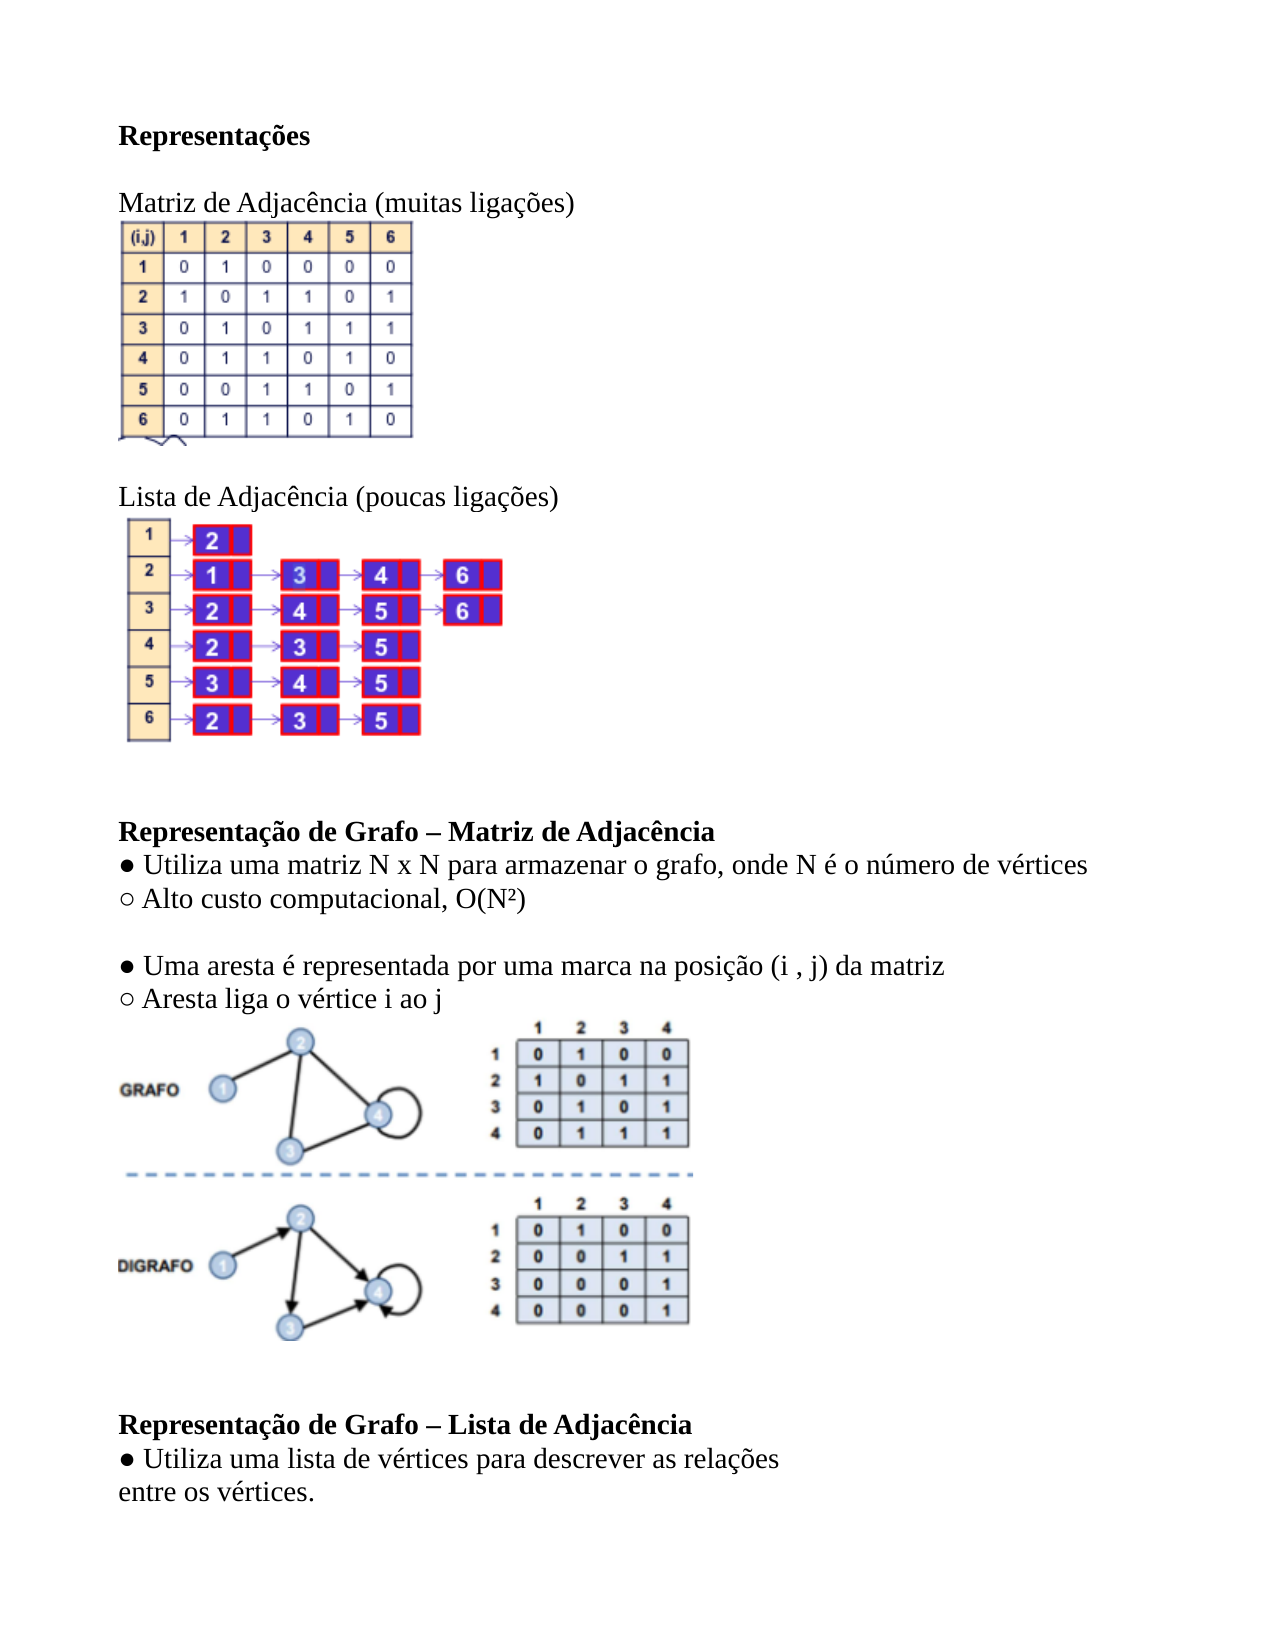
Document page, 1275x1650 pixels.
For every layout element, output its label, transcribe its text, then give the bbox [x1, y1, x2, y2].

text Lista de Adjacência (poucas ligações) [118, 479, 1157, 512]
text ● Utiliza uma matriz N x N para armazenar o grafo, onde N é o número de vértices [118, 847, 1157, 881]
text Representação de Grafo – Lista de Adjacência [118, 1407, 1157, 1441]
text ○ Alto custo computacional, O(N²) [118, 881, 1157, 914]
text entre os vértices. [118, 1474, 1157, 1508]
picture [118, 218, 420, 446]
text Matriz de Adjacência (muitas ligações) [118, 185, 1157, 219]
text Representação de Grafo – Matriz de Adjacência [118, 814, 1157, 847]
text ○ Aresta liga o vértice i ao j [118, 982, 1157, 1015]
picture [118, 512, 509, 747]
picture [118, 1015, 694, 1341]
text ● Uma aresta é representada por uma marca na posição (i , j) da matriz [118, 948, 1157, 982]
text ● Utiliza uma lista de vértices para descrever as relações [118, 1441, 1157, 1474]
text Representações [118, 118, 1157, 152]
